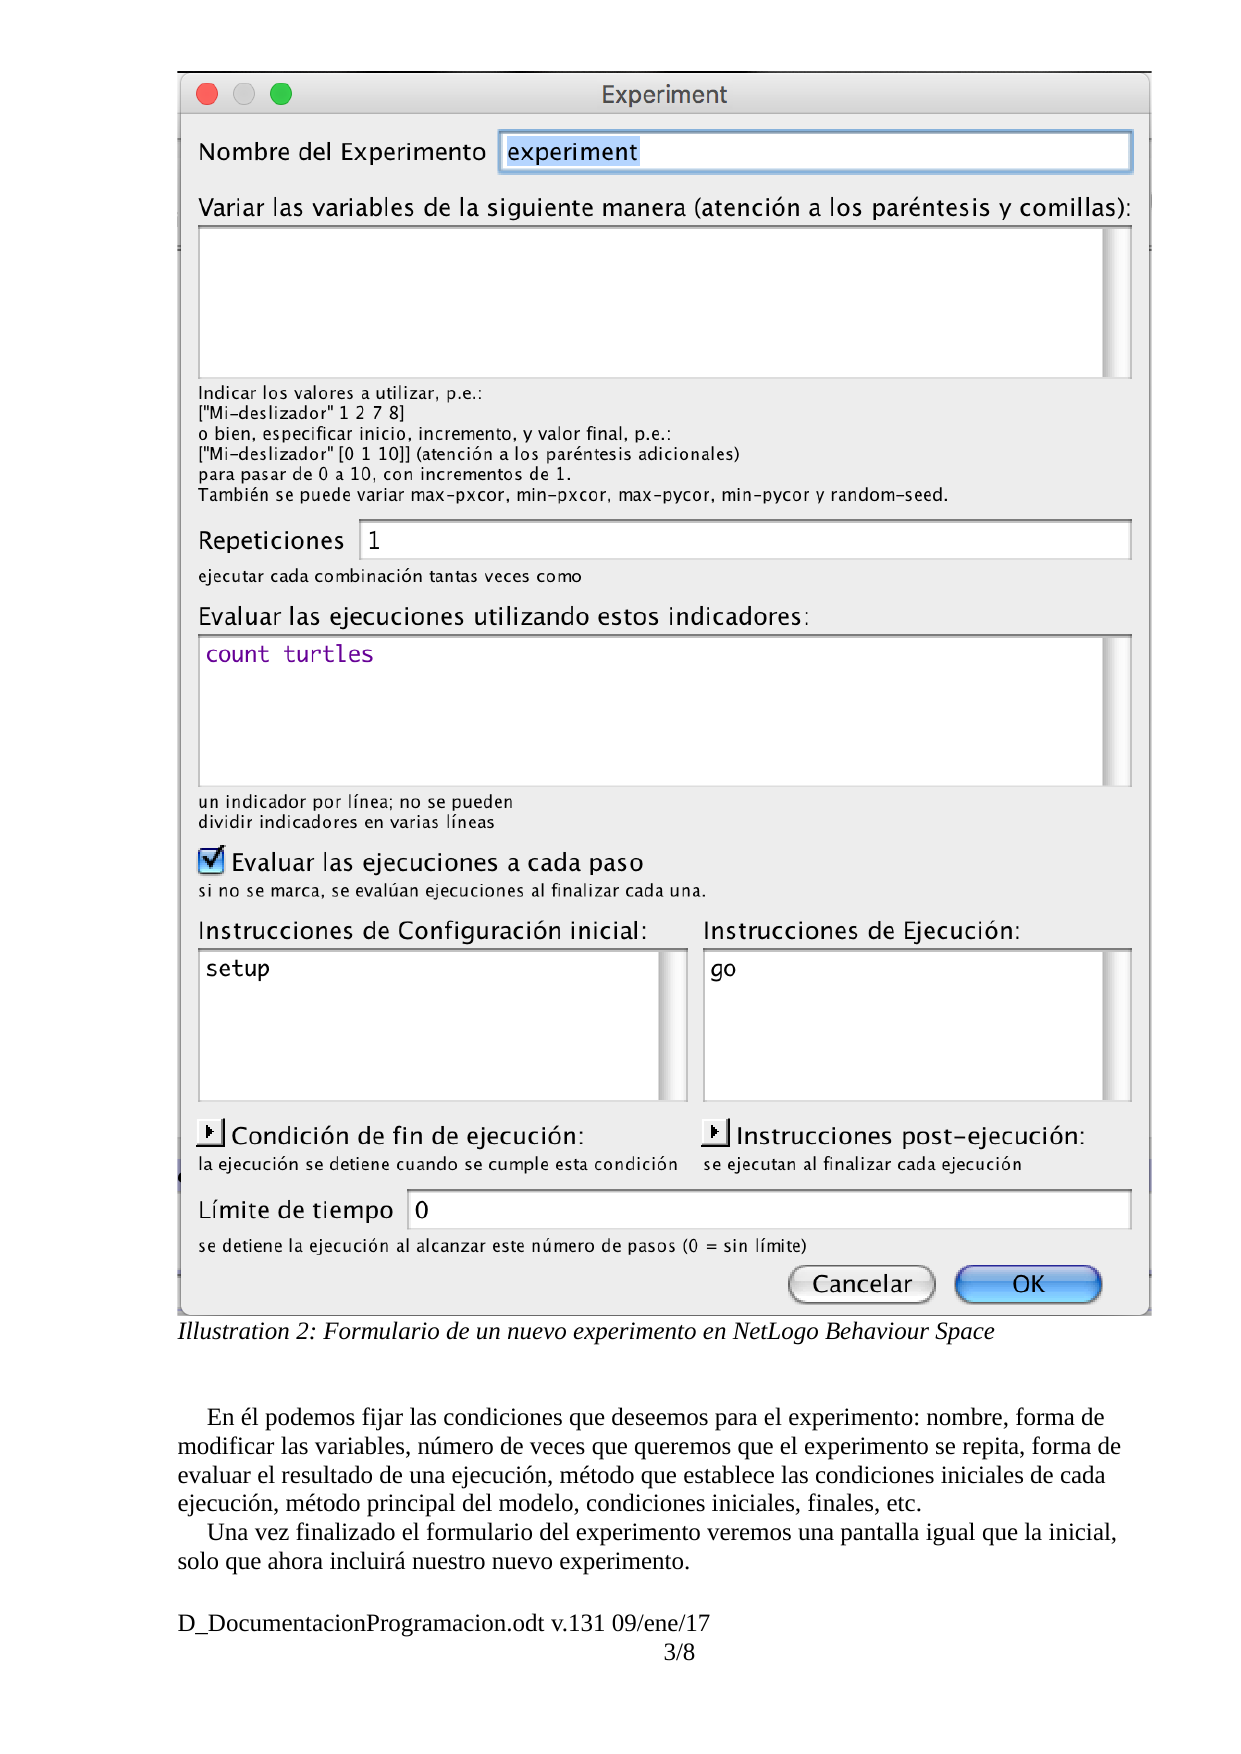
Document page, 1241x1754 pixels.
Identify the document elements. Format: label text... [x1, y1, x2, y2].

text Illustration 2: Formulario de un nuevo experimento en NetLogo Behaviour Space [177, 1316, 1152, 1345]
text En él podemos fijar las condiciones que deseemos para el experimento: nombre, forma de modificar las variables, número de veces que queremos que el experimento se repita, forma de evaluar el resultado de una ejecución, método que establece las condiciones iniciales de cada ejecución, método principal del modelo, condiciones iniciales, finales, etc. [177, 1402, 1152, 1517]
picture [177, 71, 1152, 1316]
text Una vez finalizado el formulario del experimento veremos una pantalla igual que la inicial, solo que ahora incluirá nuestro nuevo experimento. [177, 1517, 1152, 1575]
